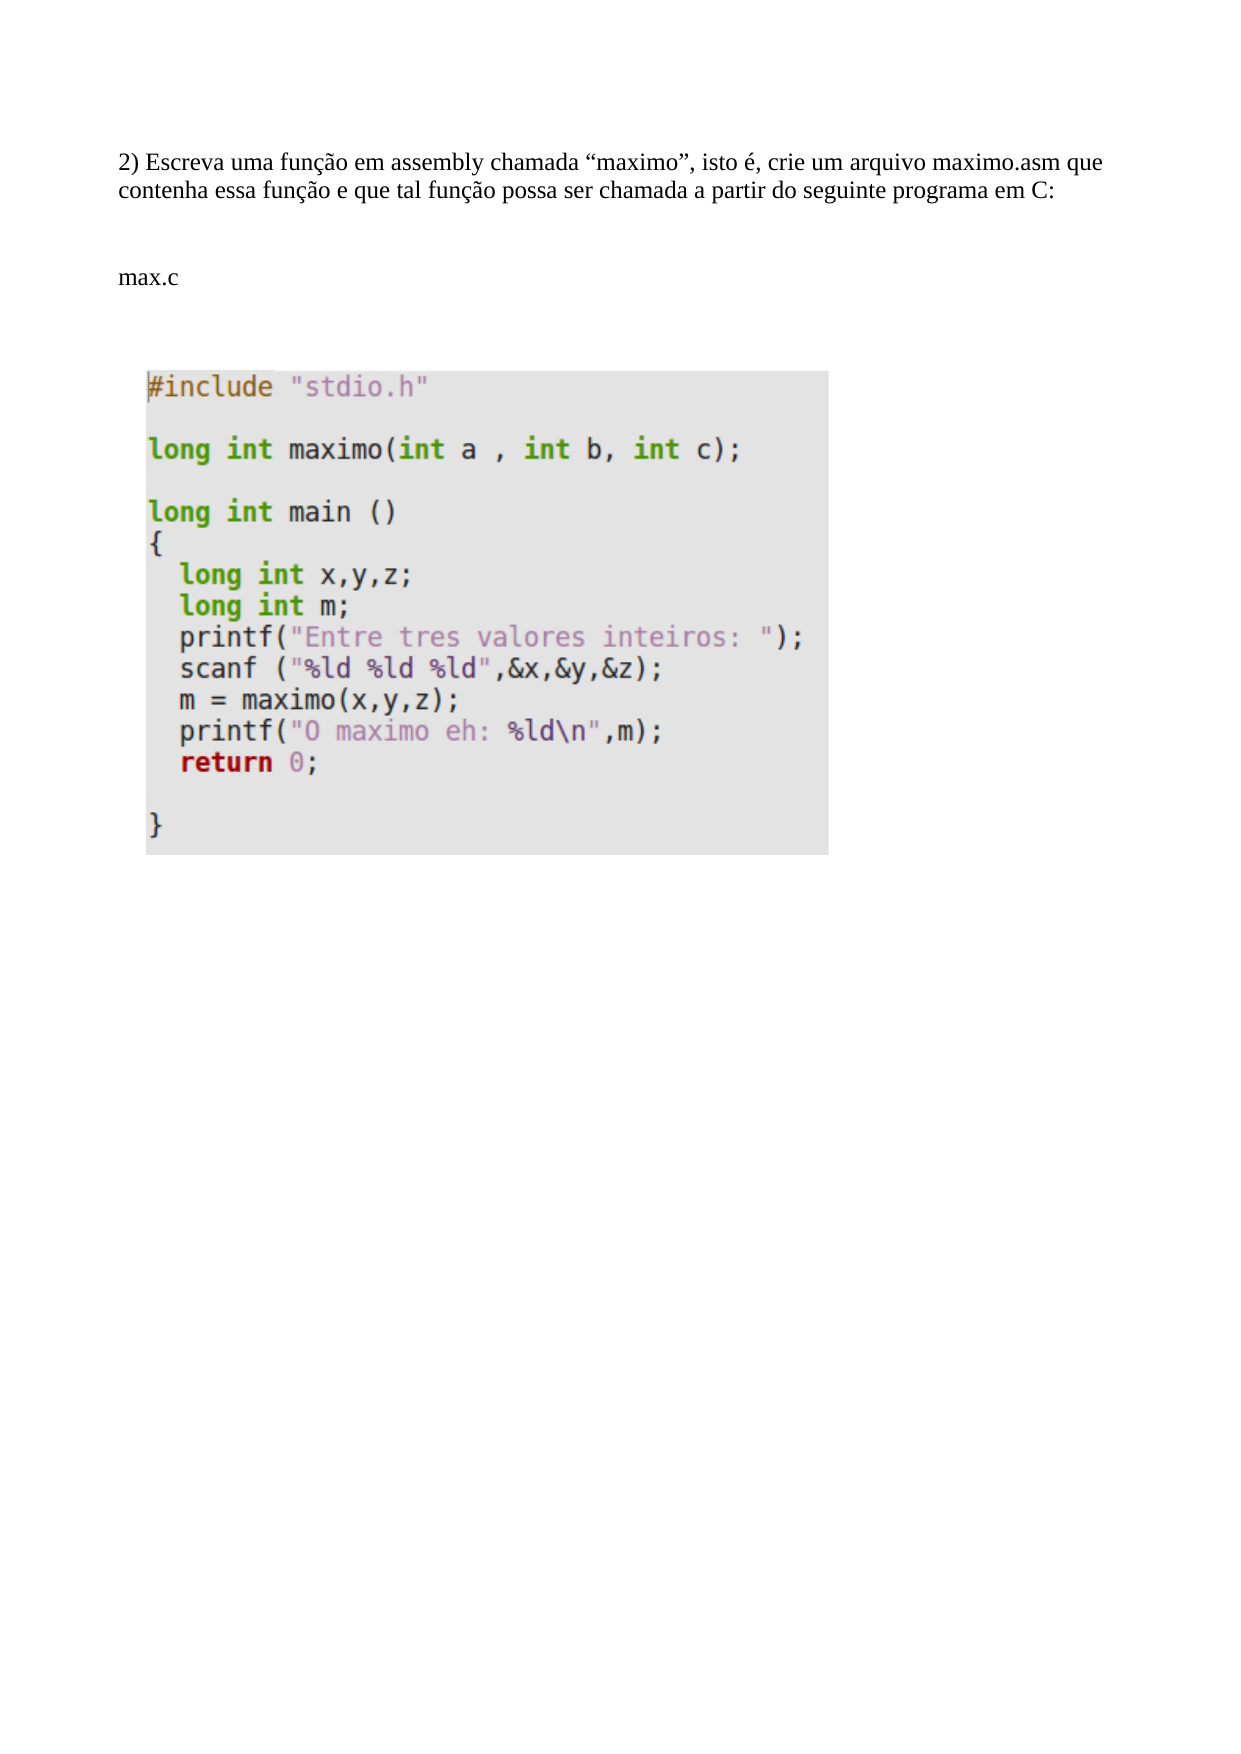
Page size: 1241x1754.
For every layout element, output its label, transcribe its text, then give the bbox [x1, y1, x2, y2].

picture [146, 370, 829, 855]
text max.c [118, 262, 1122, 291]
text 2) Escreva uma função em assembly chamada “maximo”, isto é, crie um arquivo maximo.asm que contenha essa função e que tal função possa ser chamada a partir do seguinte programa em C: [118, 147, 1122, 204]
